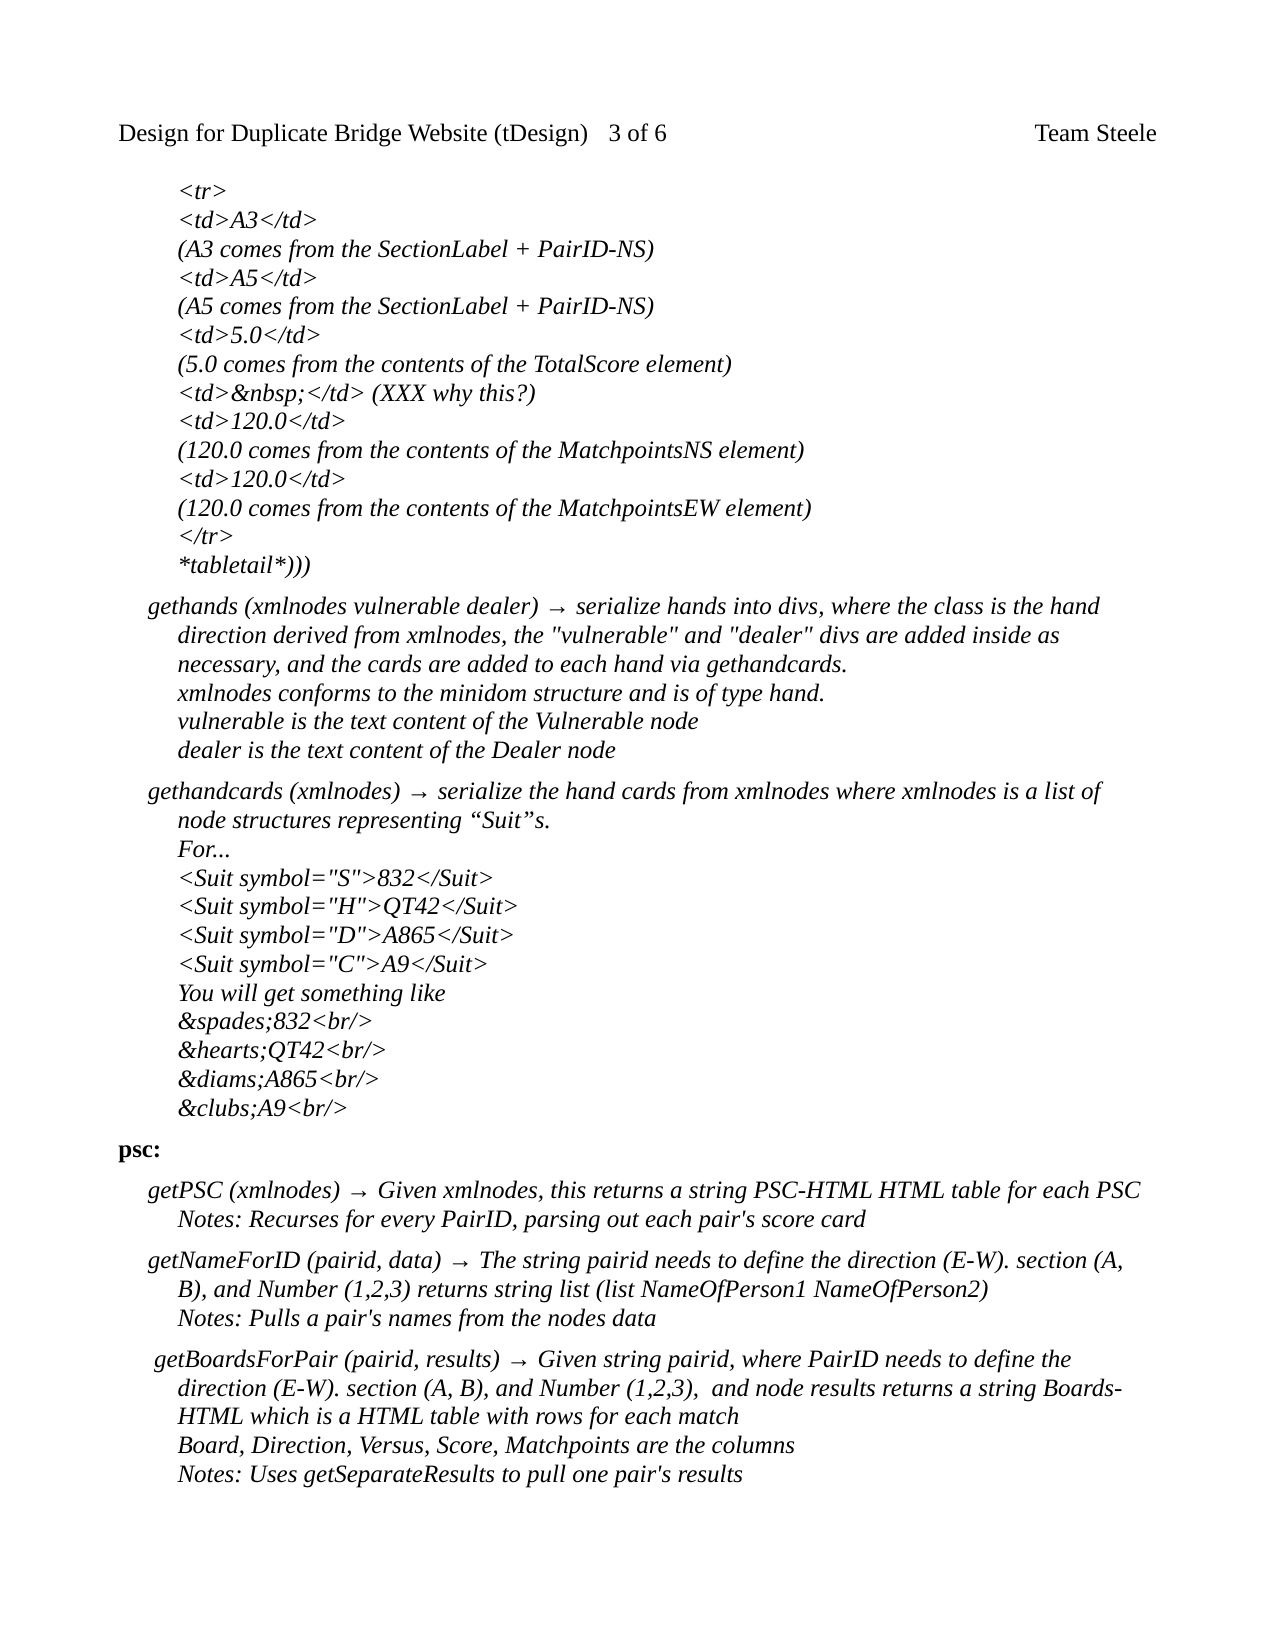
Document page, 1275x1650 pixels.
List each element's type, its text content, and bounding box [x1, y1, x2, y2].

text <tr> <td>A3</td> (A3 comes from the SectionLabel + PairID-NS) <td>A5</td> (A5 comes from the SectionLabel + PairID-NS) <td>5.0</td> (5.0 comes from the contents of the TotalScore element) <td>&nbsp;</td> (XXX why this?) <td>120.0</td> (120.0 comes from the contents of the MatchpointsNS element) <td>120.0</td> (120.0 comes from the contents of the MatchpointsEW element) </tr> *tabletail*))) [148, 176, 1157, 579]
text getPSC (xmlnodes) → Given xmlnodes, this returns a string PSC-HTML HTML table for each PSC Notes: Recurses for every PairID, parsing out each pair's score card [148, 1175, 1157, 1233]
text getNameForID (pairid, data) → The string pairid needs to define the direction (E-W). section (A, B), and Number (1,2,3) returns string list (list NameOfPerson1 NameOfPerson2) Notes: Pulls a pair's names from the nodes data [148, 1245, 1157, 1331]
text psc: [118, 1134, 1157, 1163]
text gethandcards (xmlnodes) → serialize the hand cards from xmlnodes where xmlnodes is a list of node structures representing “Suit”s. For... <Suit symbol="S">832</Suit> <Suit symbol="H">QT42</Suit> <Suit symbol="D">A865</Suit> <Suit symbol="C">A9</Suit> You will get something like &spades;832<br/> &hearts;QT42<br/> &diams;A865<br/> &clubs;A9<br/> [148, 776, 1157, 1121]
text gethands (xmlnodes vulnerable dealer) → serialize hands into divs, where the class is the hand direction derived from xmlnodes, the "vulnerable" and "dealer" divs are added inside as necessary, and the cards are added to each hand via gethandcards. xmlnodes conforms to the minidom structure and is of type hand. vulnerable is the text content of the Vulnerable node dealer is the text content of the Dealer node [148, 591, 1157, 764]
text getBoardsForPair (pairid, results) → Given string pairid, where PairID needs to define the direction (E-W). section (A, B), and Number (1,2,3), and node results returns a string Boards-HTML which is a HTML table with rows for each match Board, Direction, Versus, Score, Matchpoints are the columns Notes: Uses getSeparateResults to pull one pair's results [148, 1344, 1157, 1488]
